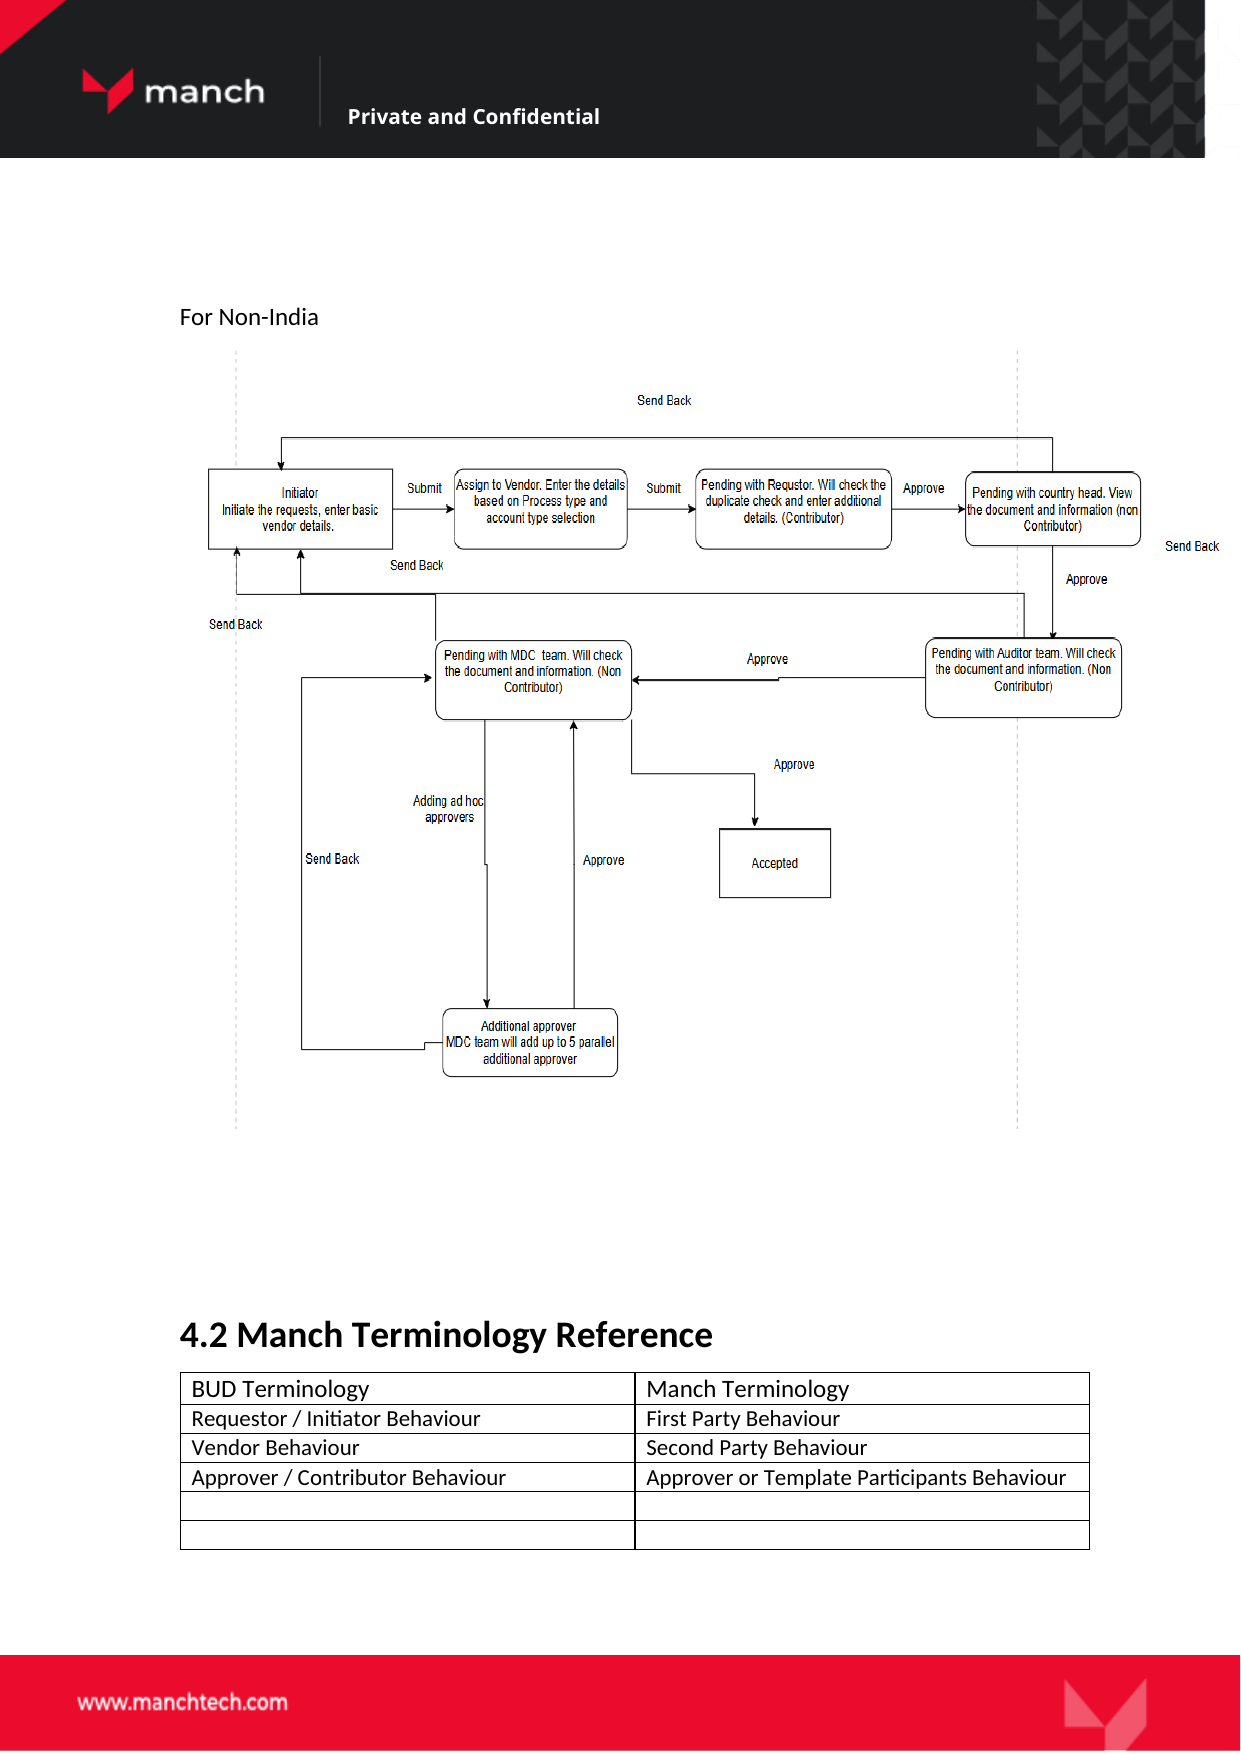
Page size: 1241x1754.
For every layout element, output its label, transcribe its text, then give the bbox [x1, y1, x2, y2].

table_cell Requestor / Initiator Behaviour [181, 1405, 634, 1432]
table_cell Vendor Behaviour [181, 1434, 634, 1462]
table_cell Second Party Behaviour [636, 1434, 1089, 1462]
table_header BUD Terminology [181, 1373, 634, 1403]
subtitle 4.2 Manch Terminology Reference [179, 1311, 1090, 1357]
picture [179, 349, 1241, 1129]
table_cell Approver or Template Participants Behaviour [636, 1463, 1089, 1491]
table_cell Approver / Contributor Behaviour [181, 1463, 634, 1491]
text For Non-India [179, 302, 1090, 332]
picture [0, 1655, 1241, 1754]
table_cell [636, 1492, 1089, 1520]
table_cell [181, 1521, 634, 1549]
table_cell [636, 1521, 1089, 1549]
table_header Manch Terminology [636, 1373, 1089, 1403]
picture [0, 0, 1241, 158]
table_cell First Party Behaviour [636, 1405, 1089, 1432]
table_cell [181, 1492, 634, 1520]
